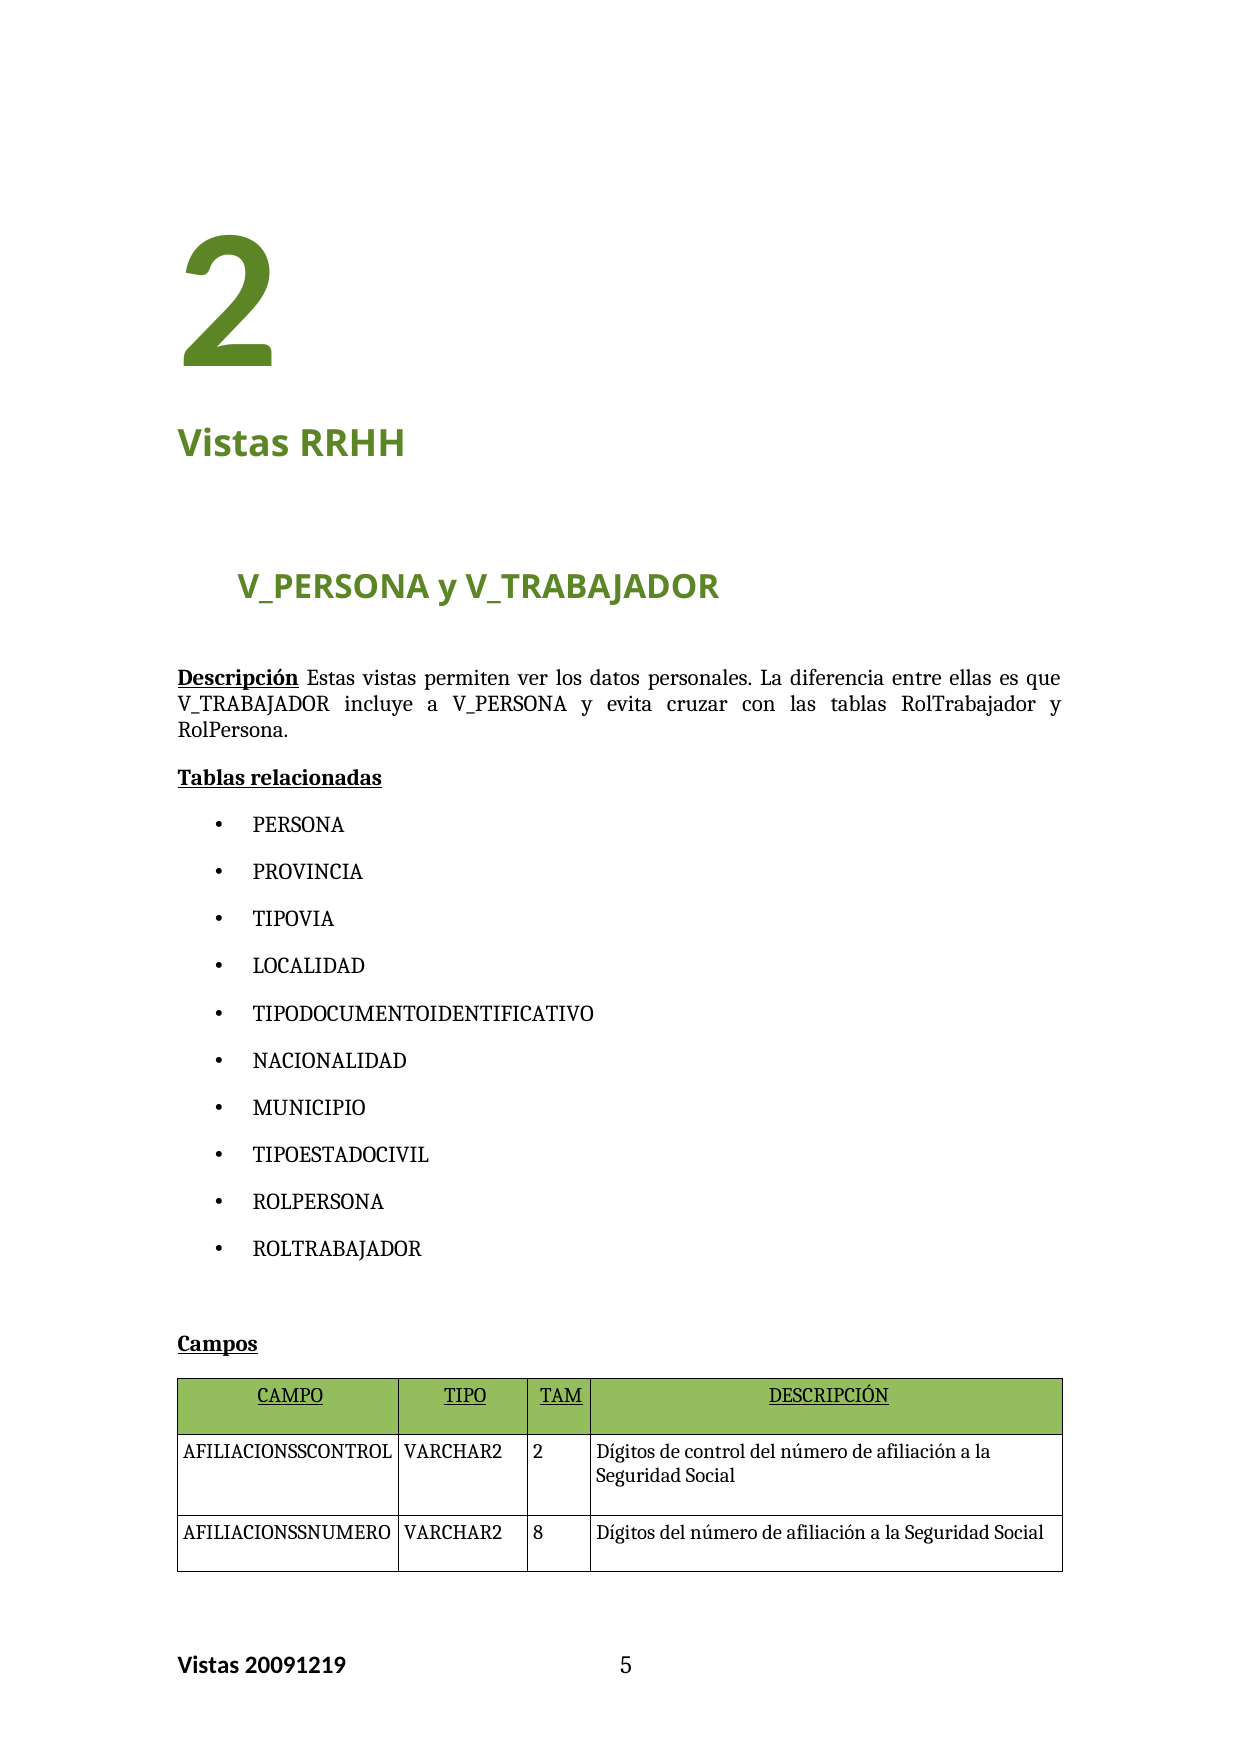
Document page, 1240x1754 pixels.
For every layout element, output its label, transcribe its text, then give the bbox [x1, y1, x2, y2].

table_cell AFILIACIONSSCONTROL [178, 1435, 398, 1514]
subtitle Vistas RRHH [177, 173, 1062, 468]
list PROVINCIA [215, 859, 1062, 885]
table_cell 8 [528, 1516, 590, 1571]
list ROLTRABAJADOR [215, 1236, 1062, 1263]
table_header CAMPO [178, 1379, 398, 1434]
text Tablas relacionadas [177, 764, 1062, 791]
table_header TIPO [399, 1379, 527, 1434]
list TIPOESTADOCIVIL [215, 1142, 1062, 1168]
list MUNICIPIO [215, 1095, 1062, 1121]
table_cell VARCHAR2 [399, 1516, 527, 1571]
list TIPODOCUMENTOIDENTIFICATIVO [215, 1000, 1062, 1027]
table_header DESCRIPCIÓN [591, 1379, 1062, 1434]
text Campos [177, 1331, 1062, 1357]
list PERSONA [215, 812, 1062, 838]
list ROLPERSONA [215, 1189, 1062, 1215]
text Descripción Estas vistas permiten ver los datos personales. La diferencia entre ellas es que V_TRABAJADOR incluye a V_PERSONA y evita cruzar con las tablas RolTrabajador y RolPersona. [177, 664, 1062, 743]
table_cell VARCHAR2 [399, 1435, 527, 1514]
table_cell AFILIACIONSSNUMERO [178, 1516, 398, 1571]
list LOCALIDAD [215, 953, 1062, 979]
subtitle V_PERSONA y V_TRABAJADOR [177, 563, 1062, 609]
table_cell Dígitos de control del número de afiliación a la Seguridad Social [591, 1435, 1062, 1514]
list NACIONALIDAD [215, 1047, 1062, 1074]
list TIPOVIA [215, 906, 1062, 932]
table_header TAM [528, 1379, 590, 1434]
table_cell Dígitos del número de afiliación a la Seguridad Social [591, 1516, 1062, 1571]
table_cell 2 [528, 1435, 590, 1514]
